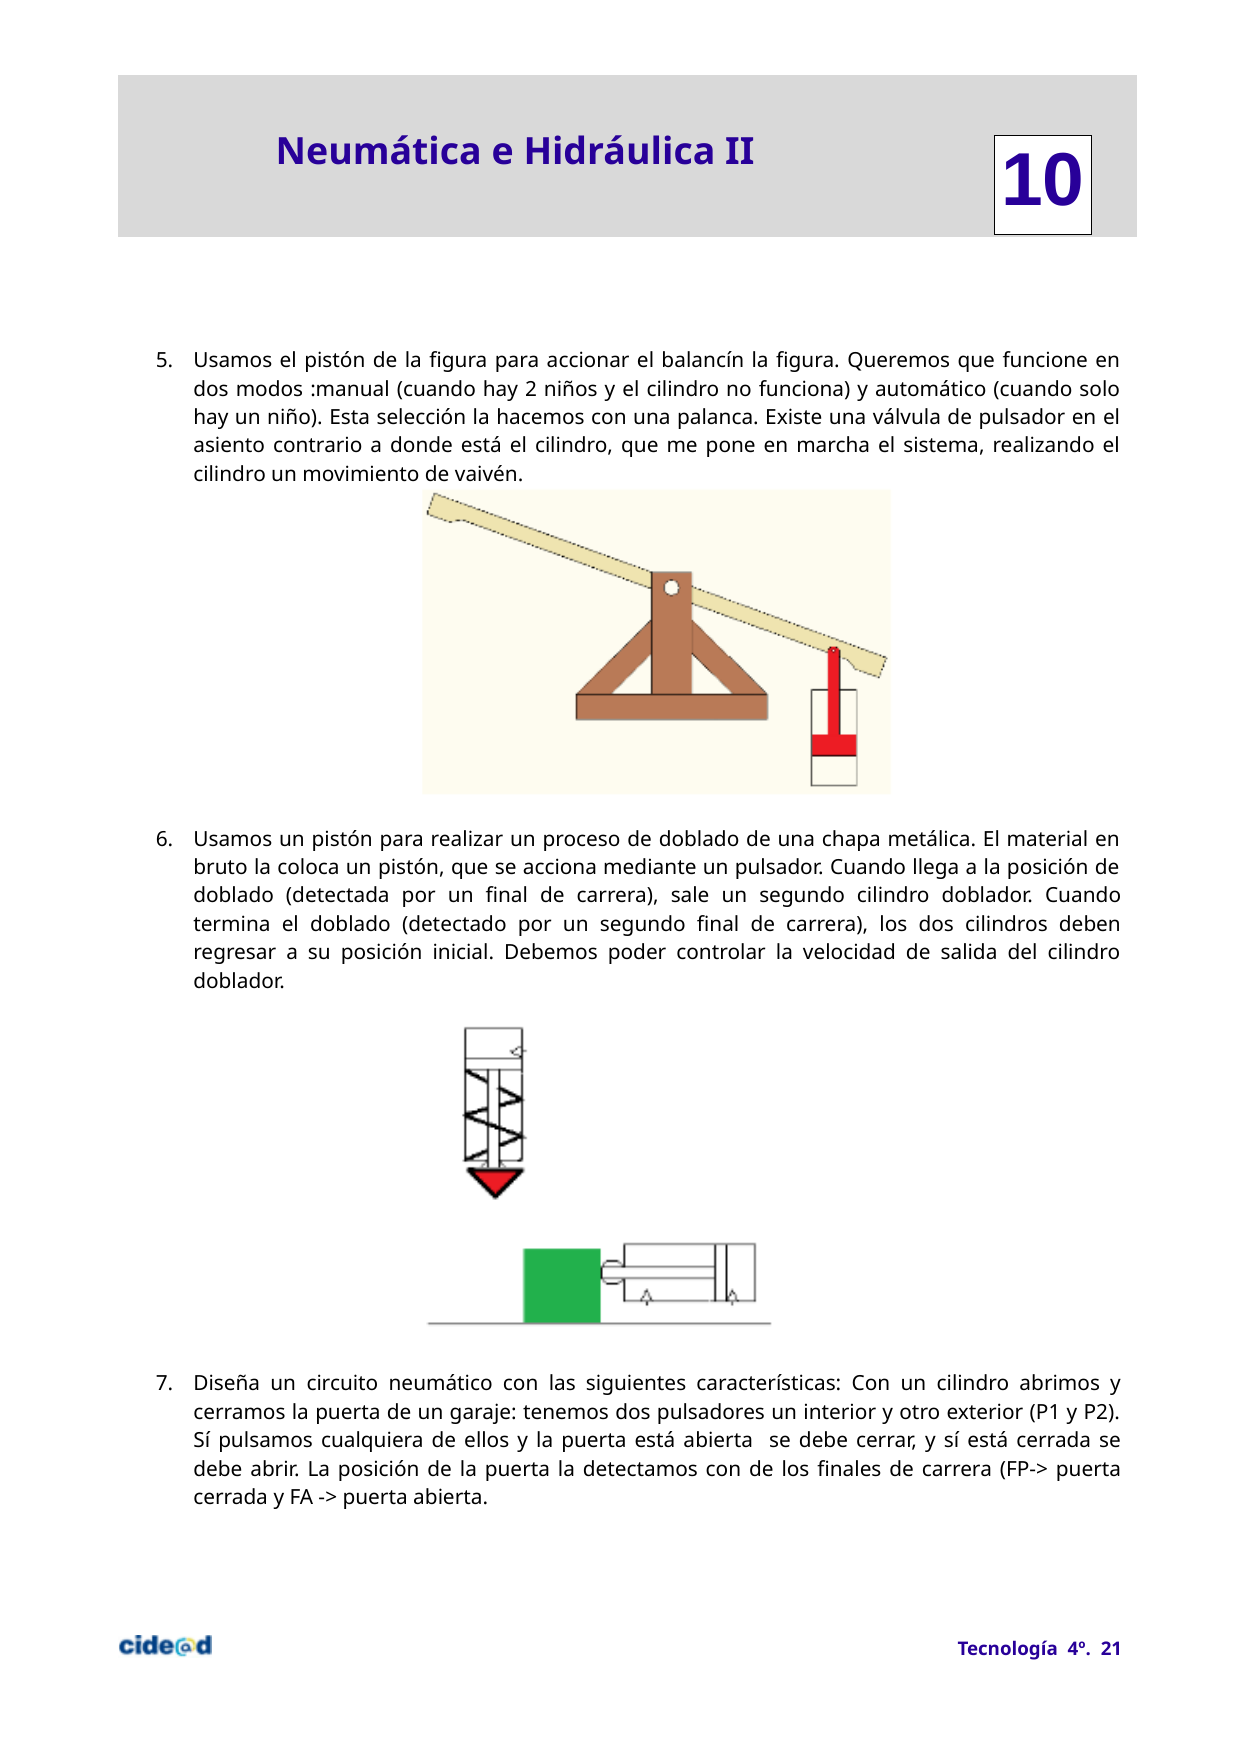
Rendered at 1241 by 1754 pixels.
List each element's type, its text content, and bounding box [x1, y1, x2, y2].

picture [118, 1635, 212, 1658]
picture [421, 487, 894, 796]
list Diseña un circuito neumático con las siguientes características: Con un cilindro abrimos y cerramos la puerta de un garaje: tenemos dos pulsadores un interior y otro exterior (P1 y P2). Sí pulsamos cualquiera de ellos y la puerta está abierta se debe cerrar, y sí está cerrada se debe abrir. La posición de la puerta la detectamos con de los finales de carrera (FP-> puerta cerrada y FA -> puerta abierta. [156, 1368, 1122, 1511]
picture [425, 1022, 815, 1340]
list Usamos un pistón para realizar un proceso de doblado de una chapa metálica. El material en bruto la coloca un pistón, que se acciona mediante un pulsador. Cuando llega a la posición de doblado (detectada por un final de carrera), sale un segundo cilindro doblador. Cuando termina el doblado (detectado por un segundo final de carrera), los dos cilindros deben regresar a su posición inicial. Debemos poder controlar la velocidad de salida del cilindro doblador. [156, 824, 1122, 994]
list Usamos el pistón de la figura para accionar el balancín la figura. Queremos que funcione en dos modos :manual (cuando hay 2 niños y el cilindro no funciona) y automático (cuando solo hay un niño). Esta selección la hacemos con una palanca. Existe una válvula de pulsador en el asiento contrario a donde está el cilindro, que me pone en marcha el sistema, realizando el cilindro un movimiento de vaivén. [156, 345, 1122, 487]
